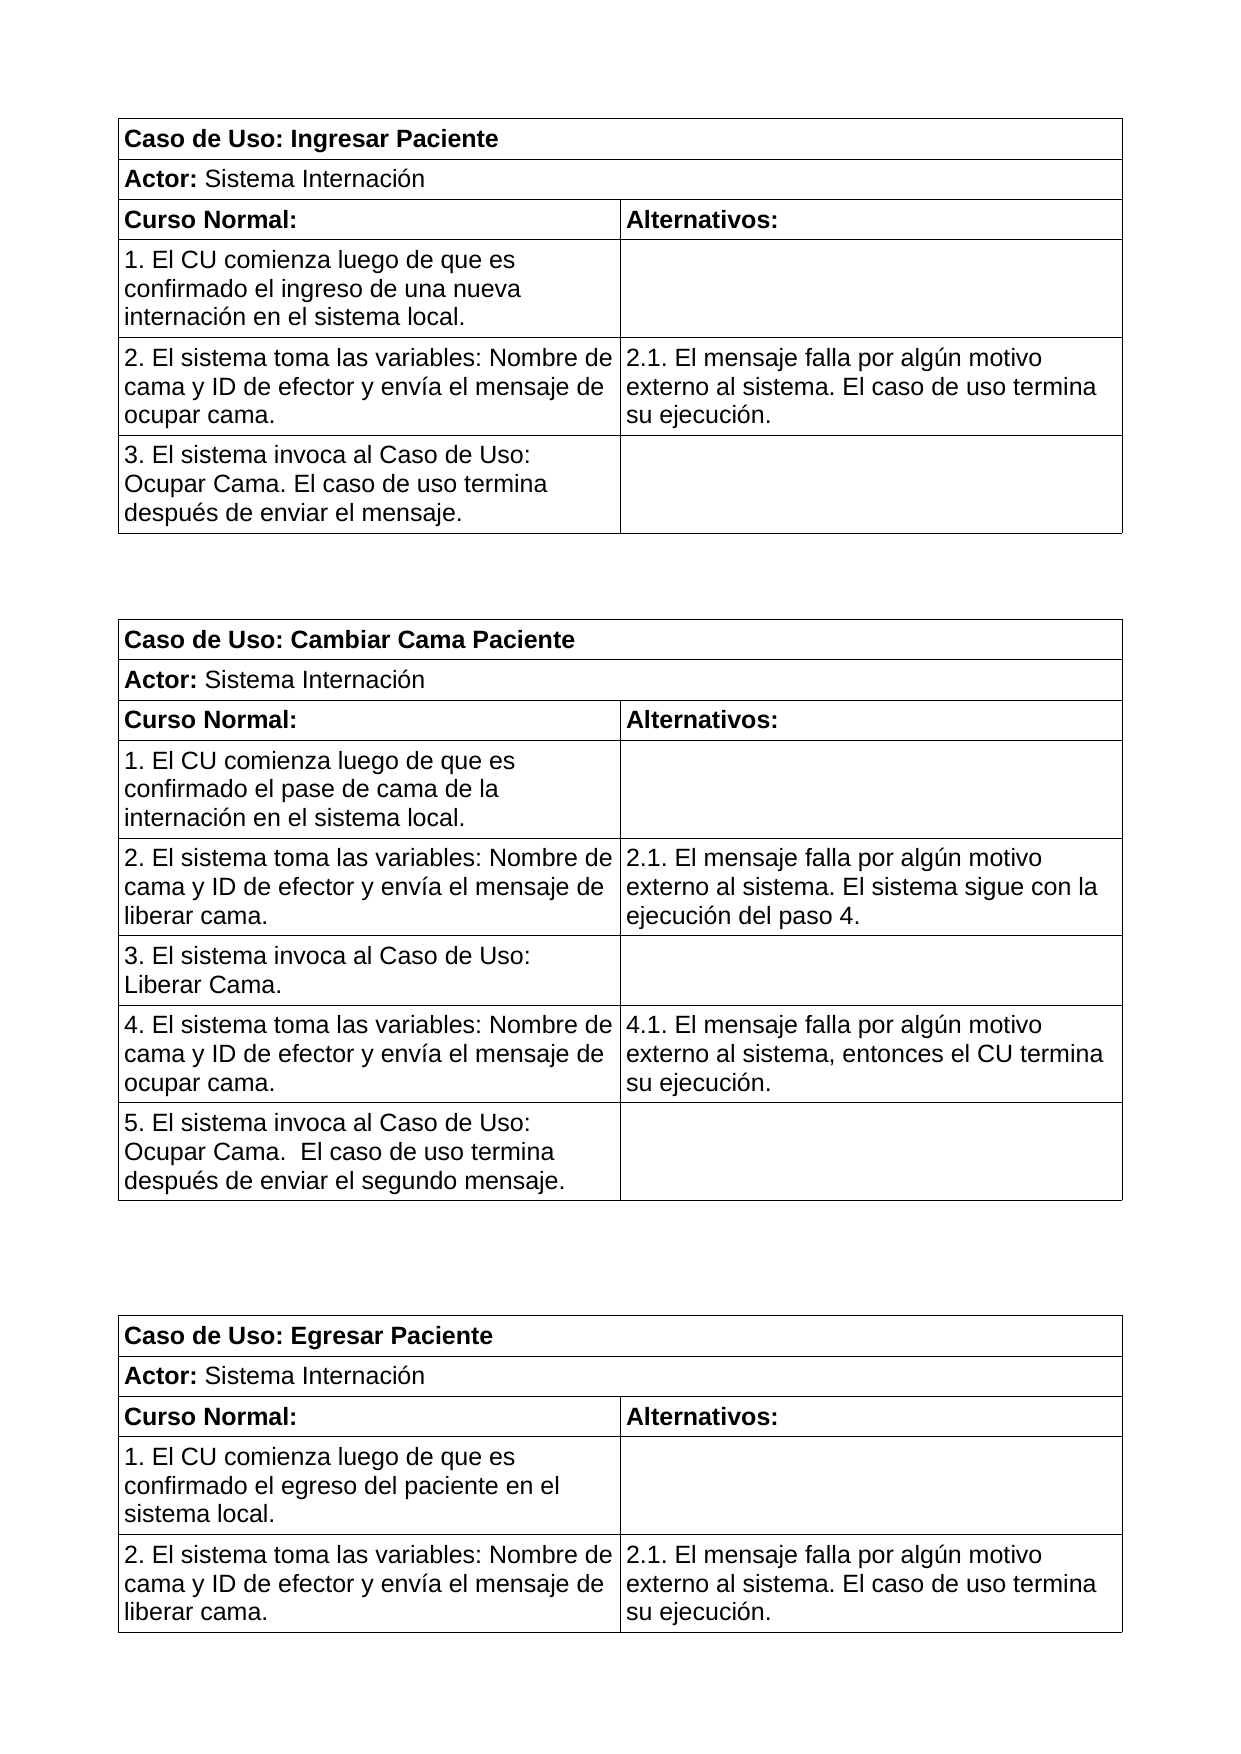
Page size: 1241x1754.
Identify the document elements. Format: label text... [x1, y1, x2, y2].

table_cell 3. El sistema invoca al Caso de Uso: Liberar Cama. [119, 936, 620, 1004]
table_cell 2.1. El mensaje falla por algún motivo externo al sistema. El caso de uso termina su ejecución. [621, 338, 1122, 435]
table_cell 2. El sistema toma las variables: Nombre de cama y ID de efector y envía el mensaje de liberar cama. [119, 1535, 620, 1632]
table_cell 1. El CU comienza luego de que es confirmado el egreso del paciente en el sistema local. [119, 1437, 620, 1534]
table_cell Alternativos: [621, 200, 1122, 239]
table_cell 2. El sistema toma las variables: Nombre de cama y ID de efector y envía el mensaje de liberar cama. [119, 839, 620, 935]
table_cell 3. El sistema invoca al Caso de Uso: Ocupar Cama. El caso de uso termina después de enviar el mensaje. [119, 436, 620, 532]
table_cell 2. El sistema toma las variables: Nombre de cama y ID de efector y envía el mensaje de ocupar cama. [119, 338, 620, 435]
table_cell Alternativos: [621, 701, 1122, 740]
table_cell 5. El sistema invoca al Caso de Uso: Ocupar Cama. El caso de uso termina después de enviar el segundo mensaje. [119, 1103, 620, 1200]
table_cell Actor: Sistema Internación [119, 1357, 1122, 1396]
table_header Caso de Uso: Egresar Paciente [119, 1316, 1122, 1356]
table_header Caso de Uso: Ingresar Paciente [119, 119, 1122, 158]
table_cell [621, 1103, 1122, 1200]
table_cell Curso Normal: [119, 1397, 620, 1436]
table_cell Curso Normal: [119, 701, 620, 740]
table_cell 2.1. El mensaje falla por algún motivo externo al sistema. El sistema sigue con la ejecución del paso 4. [621, 839, 1122, 935]
table_cell Actor: Sistema Internación [119, 160, 1122, 199]
table_cell [621, 936, 1122, 1004]
table_cell 1. El CU comienza luego de que es confirmado el ingreso de una nueva internación en el sistema local. [119, 240, 620, 337]
table_cell Curso Normal: [119, 200, 620, 239]
table_cell 1. El CU comienza luego de que es confirmado el pase de cama de la internación en el sistema local. [119, 741, 620, 838]
table_cell 4.1. El mensaje falla por algún motivo externo al sistema, entonces el CU termina su ejecución. [621, 1006, 1122, 1102]
table_cell 4. El sistema toma las variables: Nombre de cama y ID de efector y envía el mensaje de ocupar cama. [119, 1006, 620, 1102]
table_cell [621, 436, 1122, 532]
table_cell Actor: Sistema Internación [119, 660, 1122, 699]
table_header Caso de Uso: Cambiar Cama Paciente [119, 620, 1122, 659]
table_cell [621, 741, 1122, 838]
table_cell 2.1. El mensaje falla por algún motivo externo al sistema. El caso de uso termina su ejecución. [621, 1535, 1122, 1632]
table_cell [621, 1437, 1122, 1534]
table_cell [621, 240, 1122, 337]
table_cell Alternativos: [621, 1397, 1122, 1436]
